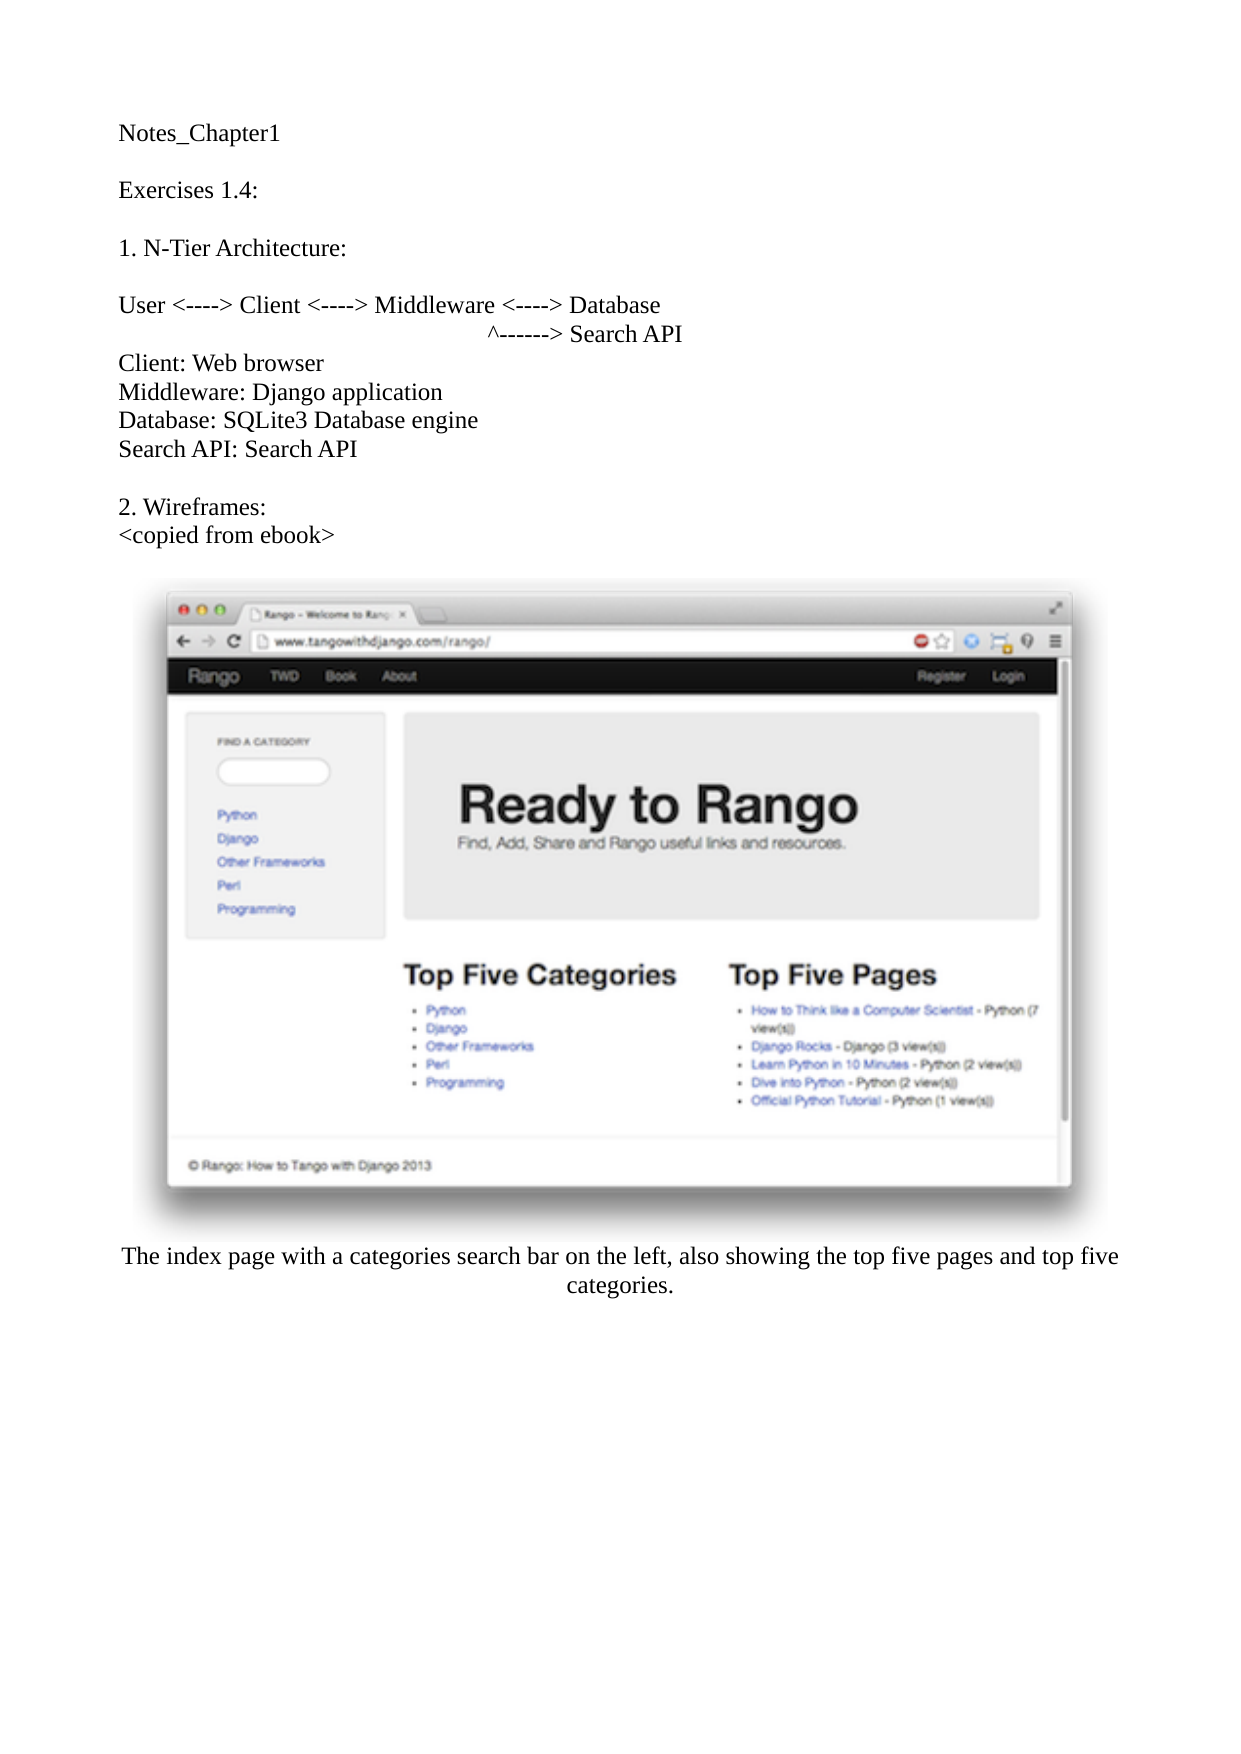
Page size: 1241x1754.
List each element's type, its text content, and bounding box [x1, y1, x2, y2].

text 1. N-Tier Architecture: [118, 233, 1122, 262]
picture [132, 578, 1108, 1242]
text Database: SQLite3 Database engine [118, 406, 1122, 434]
text User <----> Client <----> Middleware <----> Database [118, 291, 1122, 319]
text ^------> Search API [118, 319, 1122, 348]
text 2. Wireframes: [118, 492, 1122, 521]
text Middleware: Django application [118, 377, 1122, 406]
text Client: Web browser [118, 348, 1122, 377]
text Exercises 1.4: [118, 176, 1122, 204]
text Notes_Chapter1 [118, 118, 1122, 147]
text <copied from ebook> [118, 521, 1122, 549]
text Search API: Search API [118, 434, 1122, 463]
text The index page with a categories search bar on the left, also showing the top five pages and top five categories. [118, 578, 1122, 1299]
